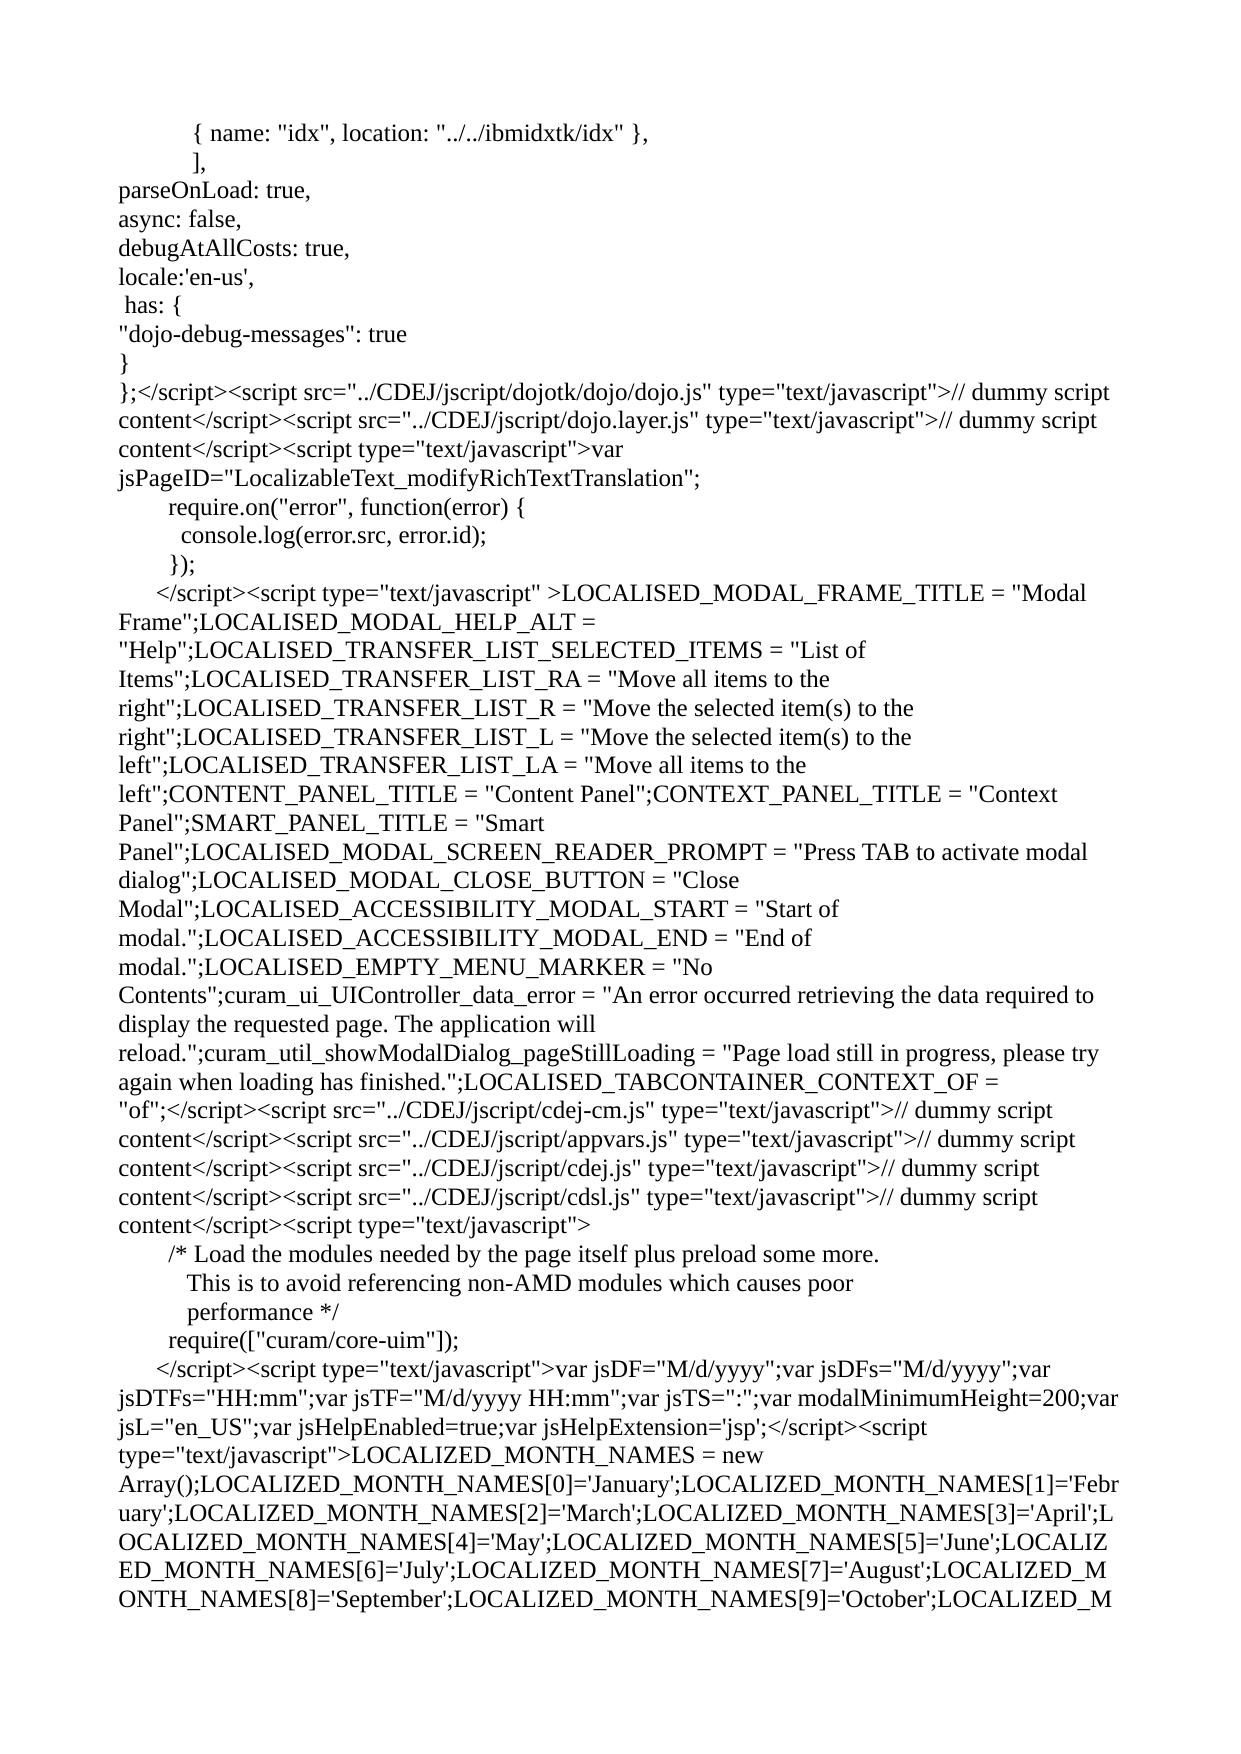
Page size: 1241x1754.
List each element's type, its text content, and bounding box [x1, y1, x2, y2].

text async: false, [118, 204, 1122, 233]
text /* Load the modules needed by the page itself plus preload some more. [118, 1239, 1122, 1268]
text locale:'en-us', [118, 262, 1122, 291]
text parseOnLoad: true, [118, 176, 1122, 204]
text }); [118, 549, 1122, 578]
text debugAtAllCosts: true, [118, 233, 1122, 262]
text { name: "idx", location: "../../ibmidxtk/idx" }, [118, 118, 1122, 147]
text console.log(error.src, error.id); [118, 521, 1122, 549]
text };</script><script src="../CDEJ/jscript/dojotk/dojo/dojo.js" type="text/javascript">// dummy script content</script><script src="../CDEJ/jscript/dojo.layer.js" type="text/javascript">// dummy script content</script><script type="text/javascript">var jsPageID="LocalizableText_modifyRichTextTranslation"; [118, 377, 1122, 492]
text has: { [118, 291, 1122, 319]
text ], [118, 147, 1122, 176]
text } [118, 348, 1122, 377]
text </script><script type="text/javascript">var jsDF="M/d/yyyy";var jsDFs="M/d/yyyy";var jsDTFs="HH:mm";var jsTF="M/d/yyyy HH:mm";var jsTS=":";var modalMinimumHeight=200;var jsL="en_US";var jsHelpEnabled=true;var jsHelpExtension='jsp';</script><script type="text/javascript">LOCALIZED_MONTH_NAMES = new Array();LOCALIZED_MONTH_NAMES[0]='January';LOCALIZED_MONTH_NAMES[1]='February';LOCALIZED_MONTH_NAMES[2]='March';LOCALIZED_MONTH_NAMES[3]='April';LOCALIZED_MONTH_NAMES[4]='May';LOCALIZED_MONTH_NAMES[5]='June';LOCALIZED_MONTH_NAMES[6]='July';LOCALIZED_MONTH_NAMES[7]='August';LOCALIZED_MONTH_NAMES[8]='September';LOCALIZED_MONTH_NAMES[9]='October';LOCALIZED_M [118, 1354, 1122, 1613]
text require.on("error", function(error) { [118, 492, 1122, 521]
text </script><script type="text/javascript" >LOCALISED_MODAL_FRAME_TITLE = "Modal Frame";LOCALISED_MODAL_HELP_ALT = "Help";LOCALISED_TRANSFER_LIST_SELECTED_ITEMS = "List of Items";LOCALISED_TRANSFER_LIST_RA = "Move all items to the right";LOCALISED_TRANSFER_LIST_R = "Move the selected item(s) to the right";LOCALISED_TRANSFER_LIST_L = "Move the selected item(s) to the left";LOCALISED_TRANSFER_LIST_LA = "Move all items to the left";CONTENT_PANEL_TITLE = "Content Panel";CONTEXT_PANEL_TITLE = "Context Panel";SMART_PANEL_TITLE = "Smart Panel";LOCALISED_MODAL_SCREEN_READER_PROMPT = "Press TAB to activate modal dialog";LOCALISED_MODAL_CLOSE_BUTTON = "Close Modal";LOCALISED_ACCESSIBILITY_MODAL_START = "Start of modal.";LOCALISED_ACCESSIBILITY_MODAL_END = "End of modal.";LOCALISED_EMPTY_MENU_MARKER = "No Contents";curam_ui_UIController_data_error = "An error occurred retrieving the data required to display the requested page. The application will reload.";curam_util_showModalDialog_pageStillLoading = "Page load still in progress, please try again when loading has finished.";LOCALISED_TABCONTAINER_CONTEXT_OF = "of";</script><script src="../CDEJ/jscript/cdej-cm.js" type="text/javascript">// dummy script content</script><script src="../CDEJ/jscript/appvars.js" type="text/javascript">// dummy script content</script><script src="../CDEJ/jscript/cdej.js" type="text/javascript">// dummy script content</script><script src="../CDEJ/jscript/cdsl.js" type="text/javascript">// dummy script content</script><script type="text/javascript"> [118, 578, 1122, 1239]
text performance */ [118, 1297, 1122, 1326]
text require(["curam/core-uim"]); [118, 1326, 1122, 1354]
text "dojo-debug-messages": true [118, 319, 1122, 348]
text This is to avoid referencing non-AMD modules which causes poor [118, 1268, 1122, 1297]
